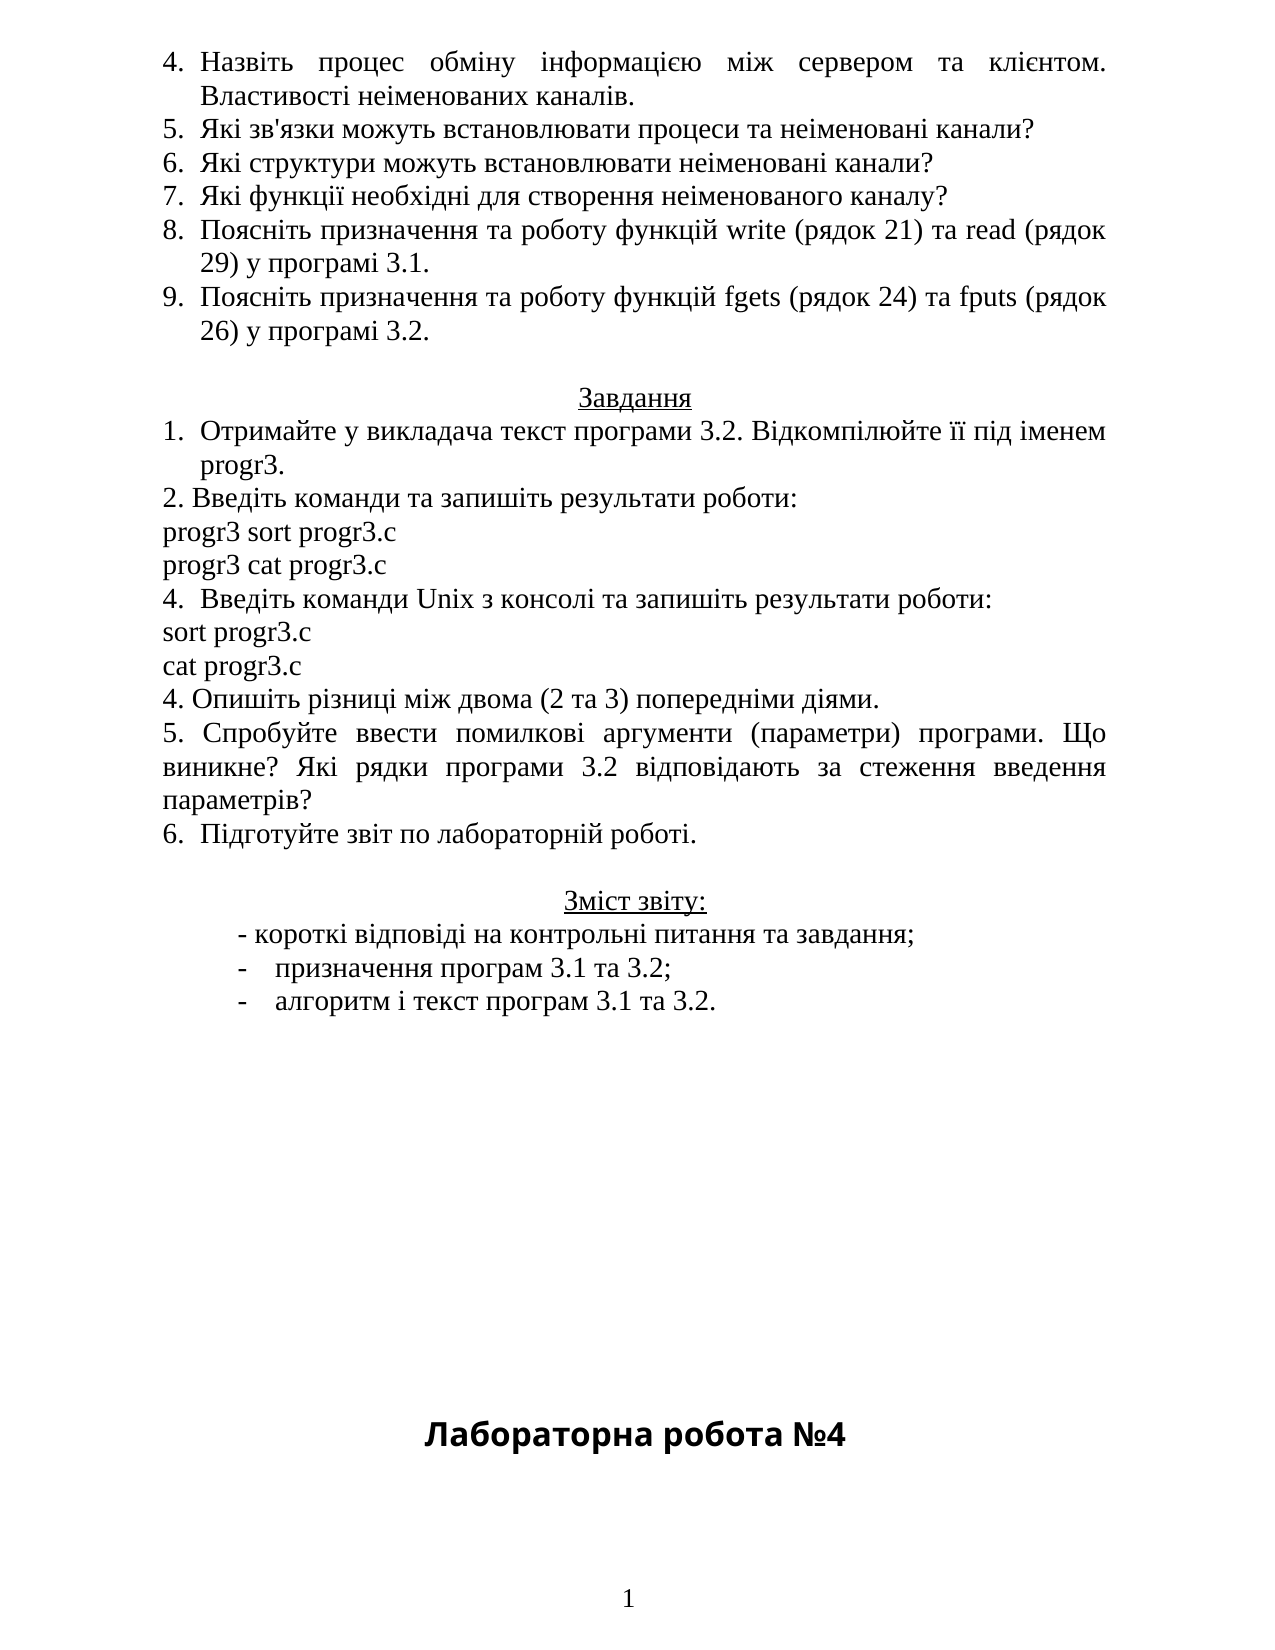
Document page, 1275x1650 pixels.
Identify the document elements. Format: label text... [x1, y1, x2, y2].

text cat progr3.c [162, 648, 1107, 682]
text sort progr3.c [162, 614, 1107, 648]
text progr3 sort progr3.c [162, 514, 1107, 547]
text Завдання [162, 380, 1107, 413]
list Поясніть призначення та роботу функцій fgets (рядок 24) та fputs (рядок 26) у програмі 3.2. [162, 279, 1107, 346]
list Поясніть призначення та роботу функцій write (рядок 21) та read (рядок 29) у програмі 3.1. [162, 212, 1107, 279]
list Які функції необхідні для створення неіменованого каналу? [162, 178, 1107, 212]
list Які зв'язки можуть встановлювати процеси та неіменовані канали? [162, 111, 1107, 145]
list Отримайте у викладача текст програми 3.2. Відкомпілюйте її під іменем progr3. [162, 413, 1107, 480]
text 4. Опишіть різниці між двома (2 та 3) попередніми діями. [162, 682, 1107, 715]
list алгоритм і текст програм 3.1 та 3.2. [237, 983, 1107, 1017]
text 5. Спробуйте ввести помилкові аргументи (параметри) програми. Що виникне? Які рядки програми 3.2 відповідають за стеження введення параметрів? [162, 715, 1107, 816]
list Підготуйте звіт по лабораторній роботі. [162, 816, 1107, 849]
text Зміст звіту: [162, 883, 1107, 916]
text Лабораторна робота №4 [162, 1411, 1107, 1456]
text progr3 cat progr3.c [162, 547, 1107, 581]
list Введіть команди Unix з консолі та запишіть результати роботи: [162, 581, 1107, 614]
list призначення програм 3.1 та 3.2; [237, 950, 1107, 983]
list Які структури можуть встановлювати неіменовані канали? [162, 145, 1107, 178]
text - короткі відповіді на контрольні питання та завдання; [162, 916, 1107, 950]
text 2. Введіть команди та запишіть результати роботи: [162, 480, 1107, 514]
list Назвіть процес обміну інформацією між сервером та клієнтом. Властивості неіменованих каналів. [162, 44, 1107, 111]
